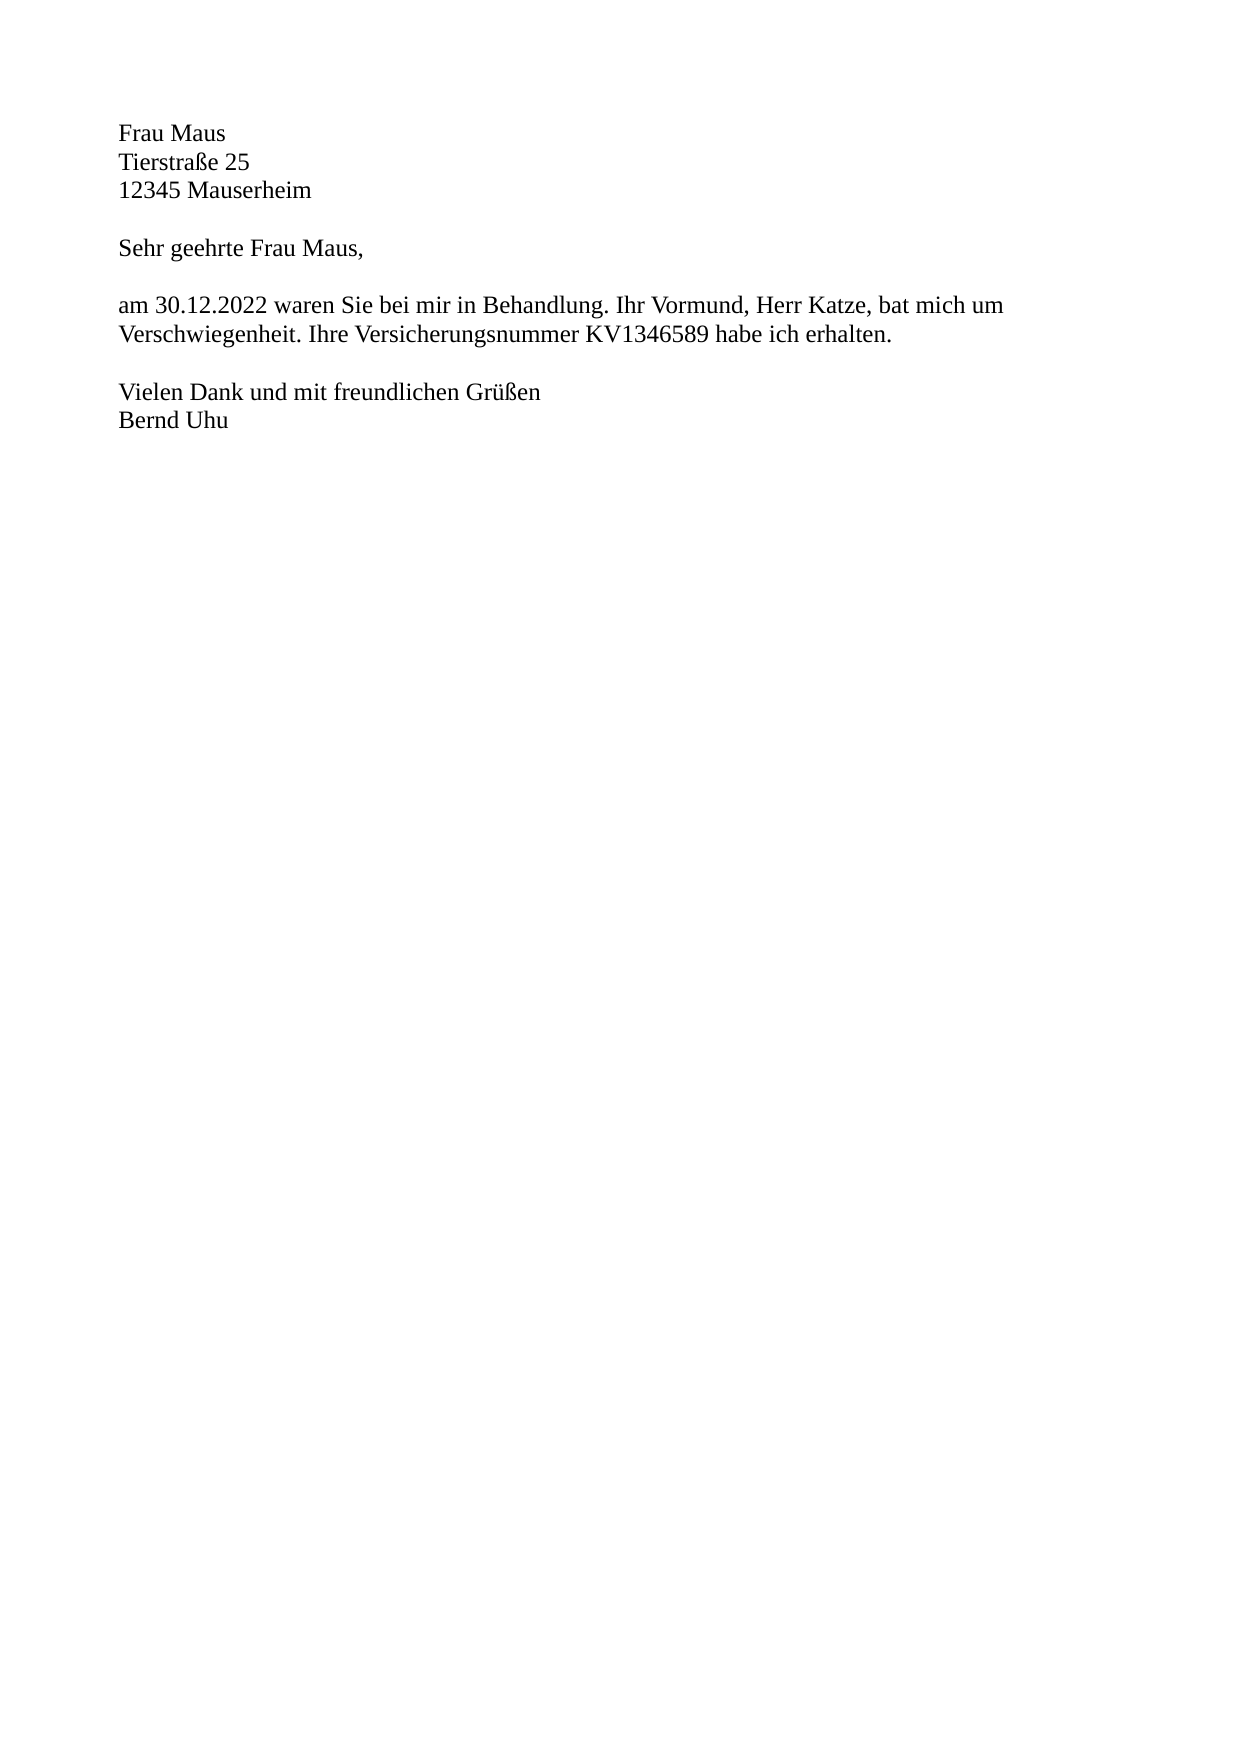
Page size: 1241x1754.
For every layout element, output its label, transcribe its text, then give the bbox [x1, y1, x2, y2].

text Tierstraße 25 [118, 147, 1122, 176]
text am 30.12.2022 waren Sie bei mir in Behandlung. Ihr Vormund, Herr Katze, bat mich um Verschwiegenheit. Ihre Versicherungsnummer KV1346589 habe ich erhalten. [118, 291, 1122, 348]
text 12345 Mauserheim [118, 176, 1122, 204]
text Bernd Uhu [118, 406, 1122, 434]
text Sehr geehrte Frau Maus, [118, 233, 1122, 262]
text Vielen Dank und mit freundlichen Grüßen [118, 377, 1122, 406]
text Frau Maus [118, 118, 1122, 147]
